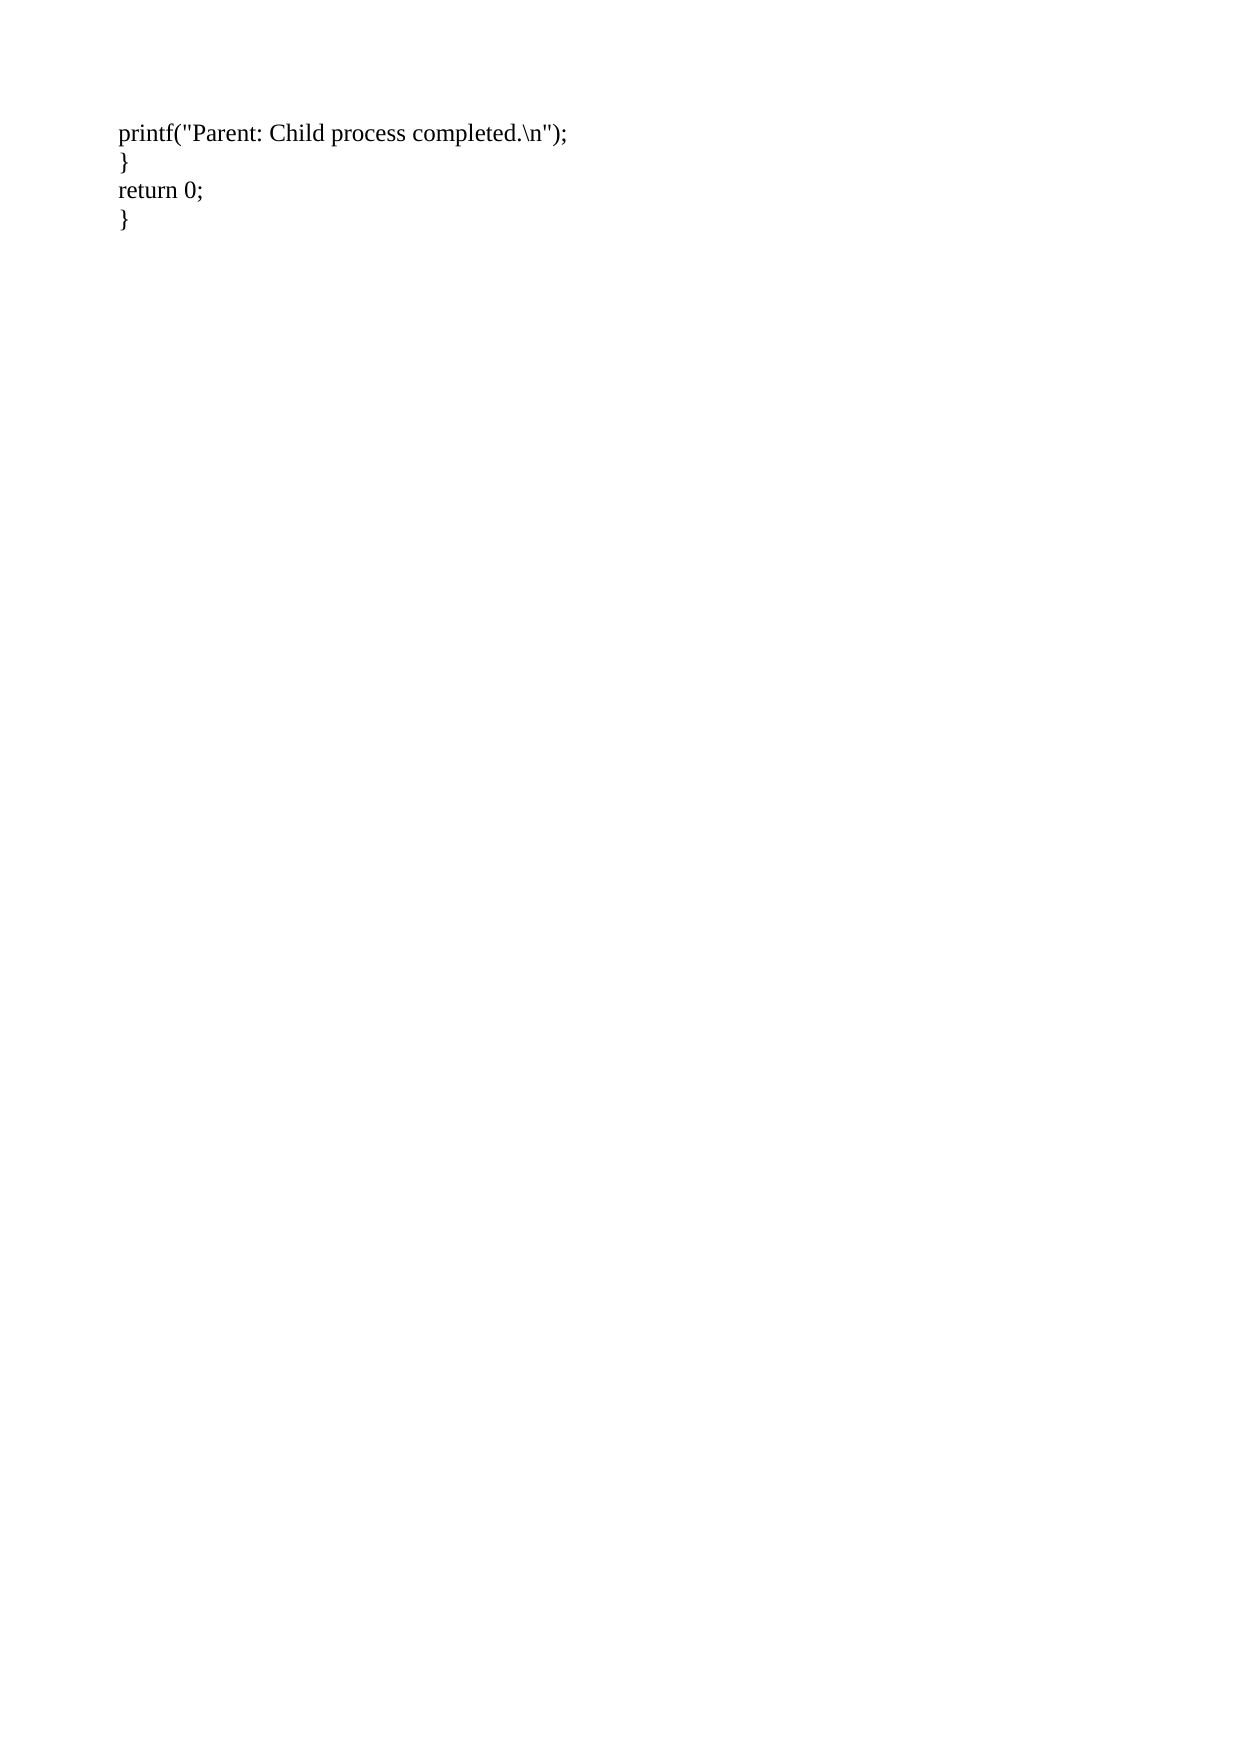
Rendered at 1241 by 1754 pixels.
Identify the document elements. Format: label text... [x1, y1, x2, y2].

text } [118, 204, 1122, 233]
text return 0; [118, 176, 1122, 204]
text printf("Parent: Child process completed.\n"); [118, 118, 1122, 147]
text } [118, 147, 1122, 176]
